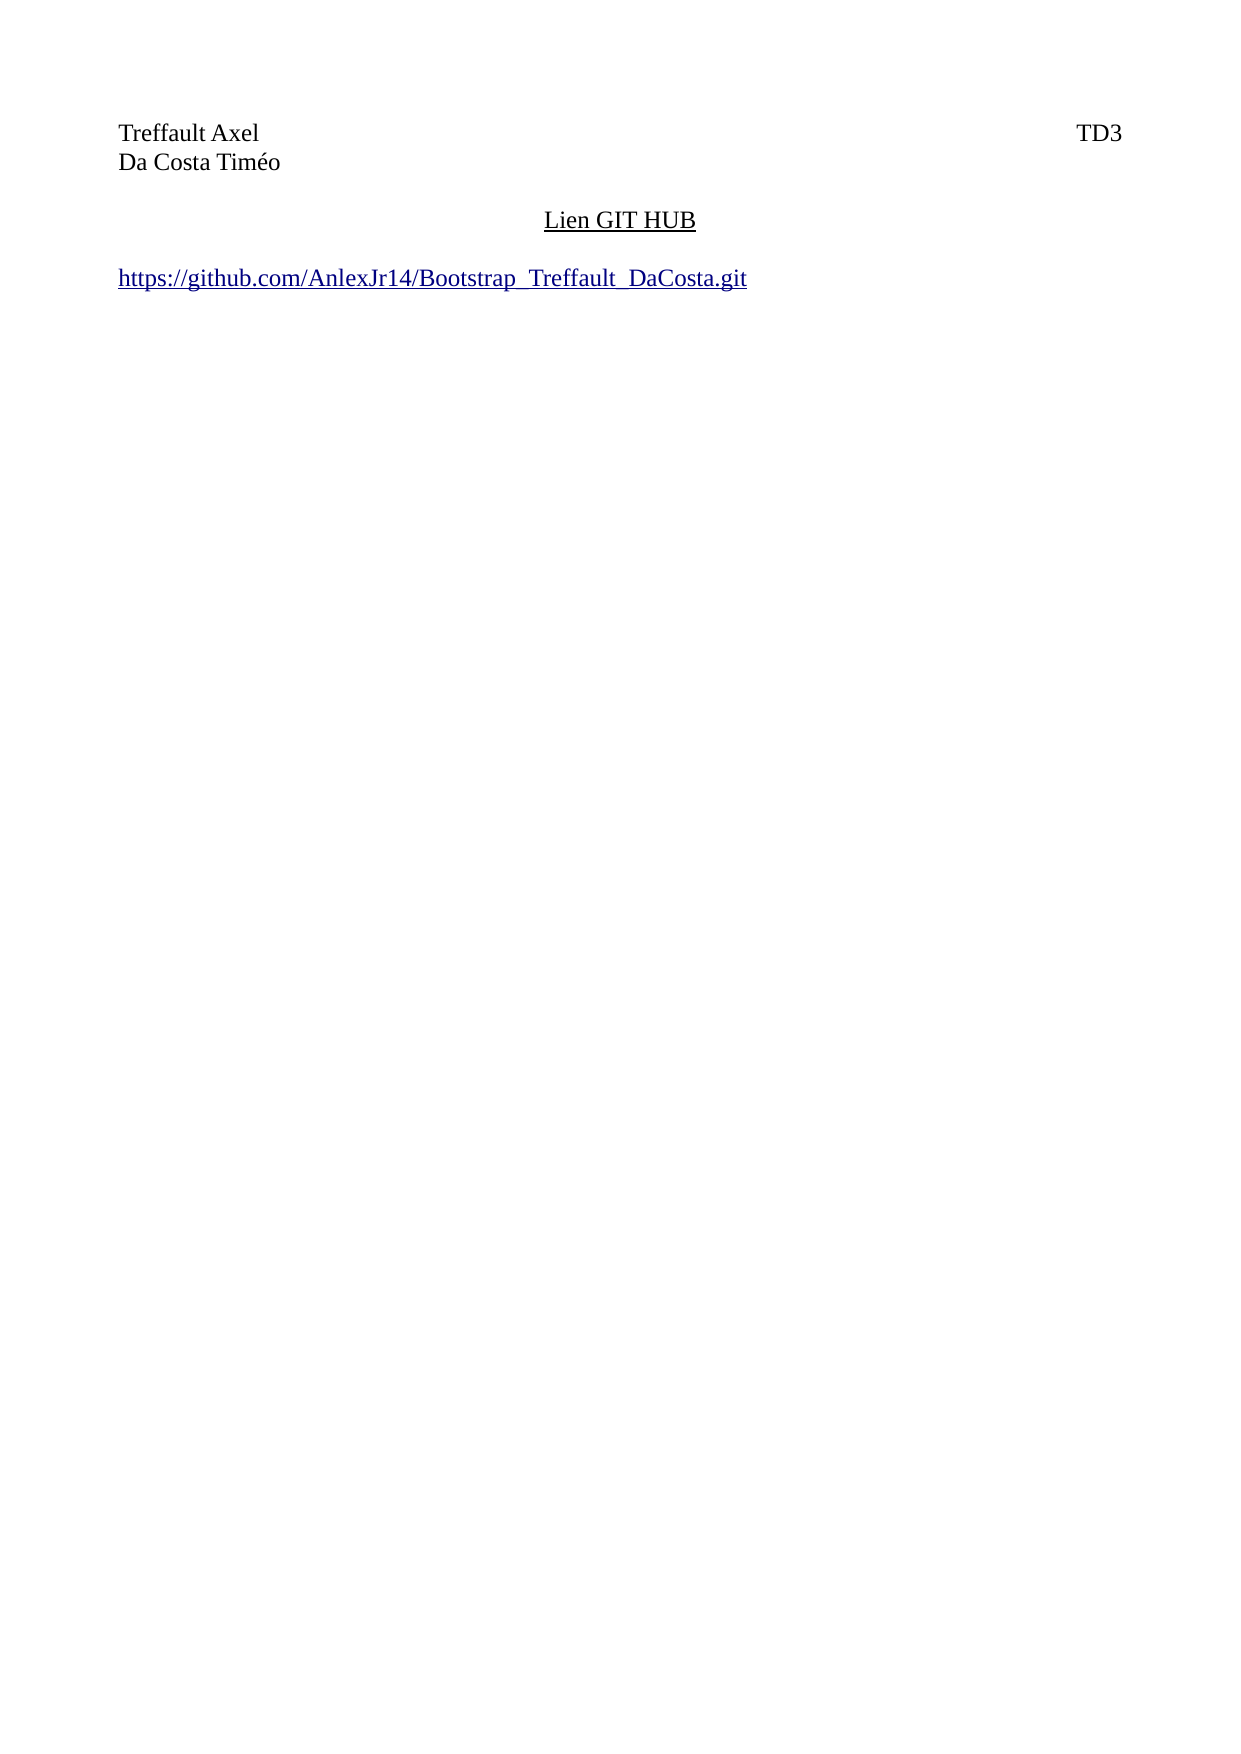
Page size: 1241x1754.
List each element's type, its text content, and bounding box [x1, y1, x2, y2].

text Lien GIT HUB [118, 205, 1122, 234]
text https://github.com/AnlexJr14/Bootstrap_Treffault_DaCosta.git [118, 263, 1122, 291]
